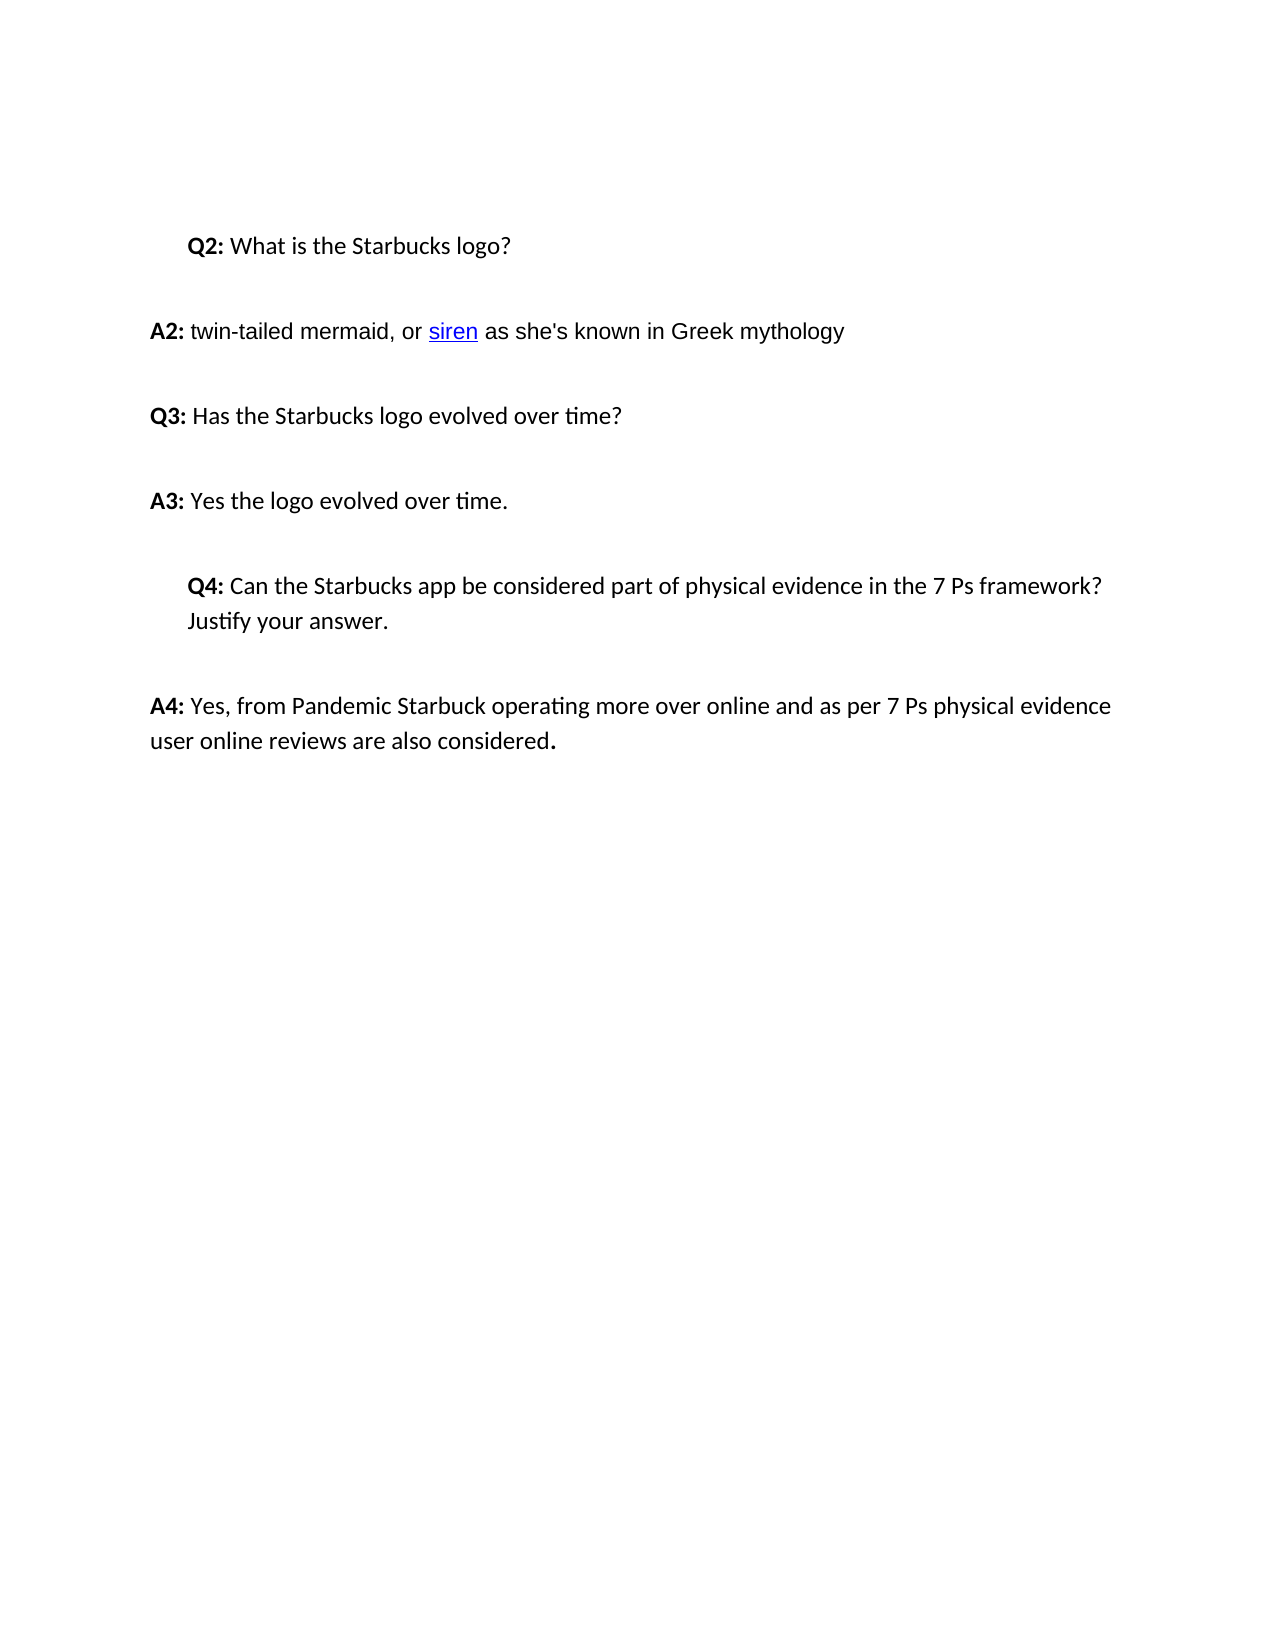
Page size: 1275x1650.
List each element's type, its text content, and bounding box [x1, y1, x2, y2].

text A2: twin-tailed mermaid, or siren as she's known in Greek mythology [150, 315, 1125, 346]
text Q4: Can the Starbucks app be considered part of physical evidence in the 7 Ps framework? Justify your answer. [187, 570, 1125, 636]
text Q2: What is the Starbucks logo? [187, 230, 1125, 261]
text A4: Yes, from Pandemic Starbuck operating more over online and as per 7 Ps physical evidence user online reviews are also considered. [150, 690, 1125, 756]
text A3: Yes the logo evolved over time. [150, 485, 1125, 516]
text Q3: Has the Starbucks logo evolved over time? [150, 400, 1125, 431]
